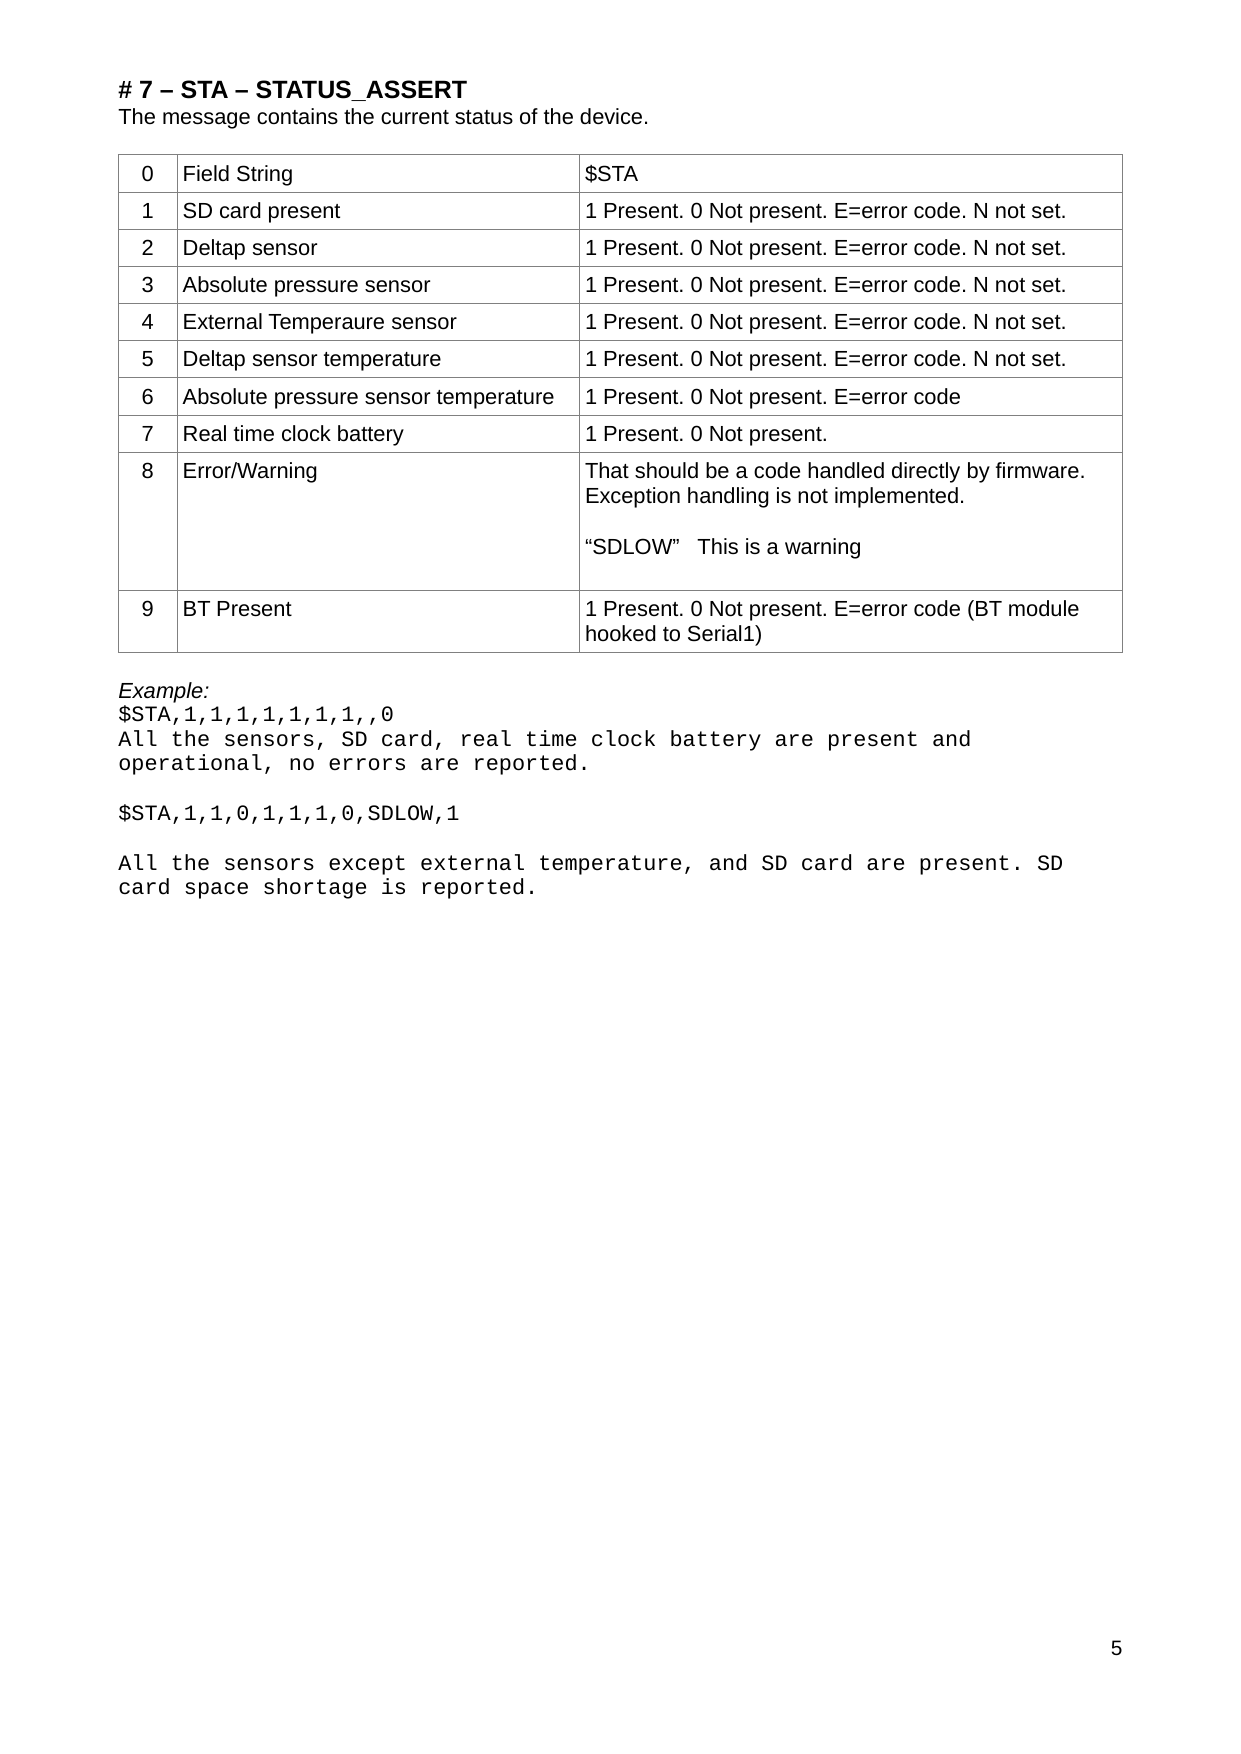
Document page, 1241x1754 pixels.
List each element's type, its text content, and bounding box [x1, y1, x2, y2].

text The message contains the current status of the device. [118, 104, 1122, 129]
table_cell 9 [119, 591, 177, 652]
table_cell 1 Present. 0 Not present. E=error code. N not set. [580, 193, 1122, 228]
text All the sensors, SD card, real time clock battery are present and operational, no errors are reported. [118, 728, 1122, 777]
table_cell Absolute pressure sensor temperature [178, 378, 579, 414]
table_cell External Temperaure sensor [178, 304, 579, 340]
text All the sensors except external temperature, and SD card are present. SD card space shortage is reported. [118, 852, 1122, 901]
table_cell 1 Present. 0 Not present. E=error code. N not set. [580, 267, 1122, 303]
table_cell Deltap sensor temperature [178, 341, 579, 377]
table_cell 1 Present. 0 Not present. [580, 416, 1122, 452]
text $STA,1,1,0,1,1,1,0,SDLOW,1 [118, 802, 1122, 827]
table_cell 1 Present. 0 Not present. E=error code (BT module hooked to Serial1) [580, 591, 1122, 652]
table_cell 1 Present. 0 Not present. E=error code. N not set. [580, 341, 1122, 377]
text Example: [118, 678, 1122, 703]
table_cell 3 [119, 267, 177, 303]
table_header 0 [119, 155, 177, 191]
table_cell 1 Present. 0 Not present. E=error code. N not set. [580, 304, 1122, 340]
table_cell 5 [119, 341, 177, 377]
table_cell That should be a code handled directly by firmware. Exception handling is not implemented. “SDLOW” This is a warning [580, 453, 1122, 590]
table_cell 8 [119, 453, 177, 590]
table_cell Real time clock battery [178, 416, 579, 452]
text $STA,1,1,1,1,1,1,1,,0 [118, 703, 1122, 728]
table_cell Error/Warning [178, 453, 579, 590]
table_cell 1 Present. 0 Not present. E=error code. N not set. [580, 230, 1122, 266]
table_cell 6 [119, 378, 177, 414]
table_header Field String [178, 155, 579, 191]
table_cell 2 [119, 230, 177, 266]
table_cell 4 [119, 304, 177, 340]
table_cell Absolute pressure sensor [178, 267, 579, 303]
table_cell 1 [119, 193, 177, 228]
table_cell Deltap sensor [178, 230, 579, 266]
text # 7 – STA – STATUS_ASSERT [118, 75, 1122, 104]
table_header $STA [580, 155, 1122, 191]
table_cell 7 [119, 416, 177, 452]
table_cell BT Present [178, 591, 579, 652]
table_cell SD card present [178, 193, 579, 228]
table_cell 1 Present. 0 Not present. E=error code [580, 378, 1122, 414]
